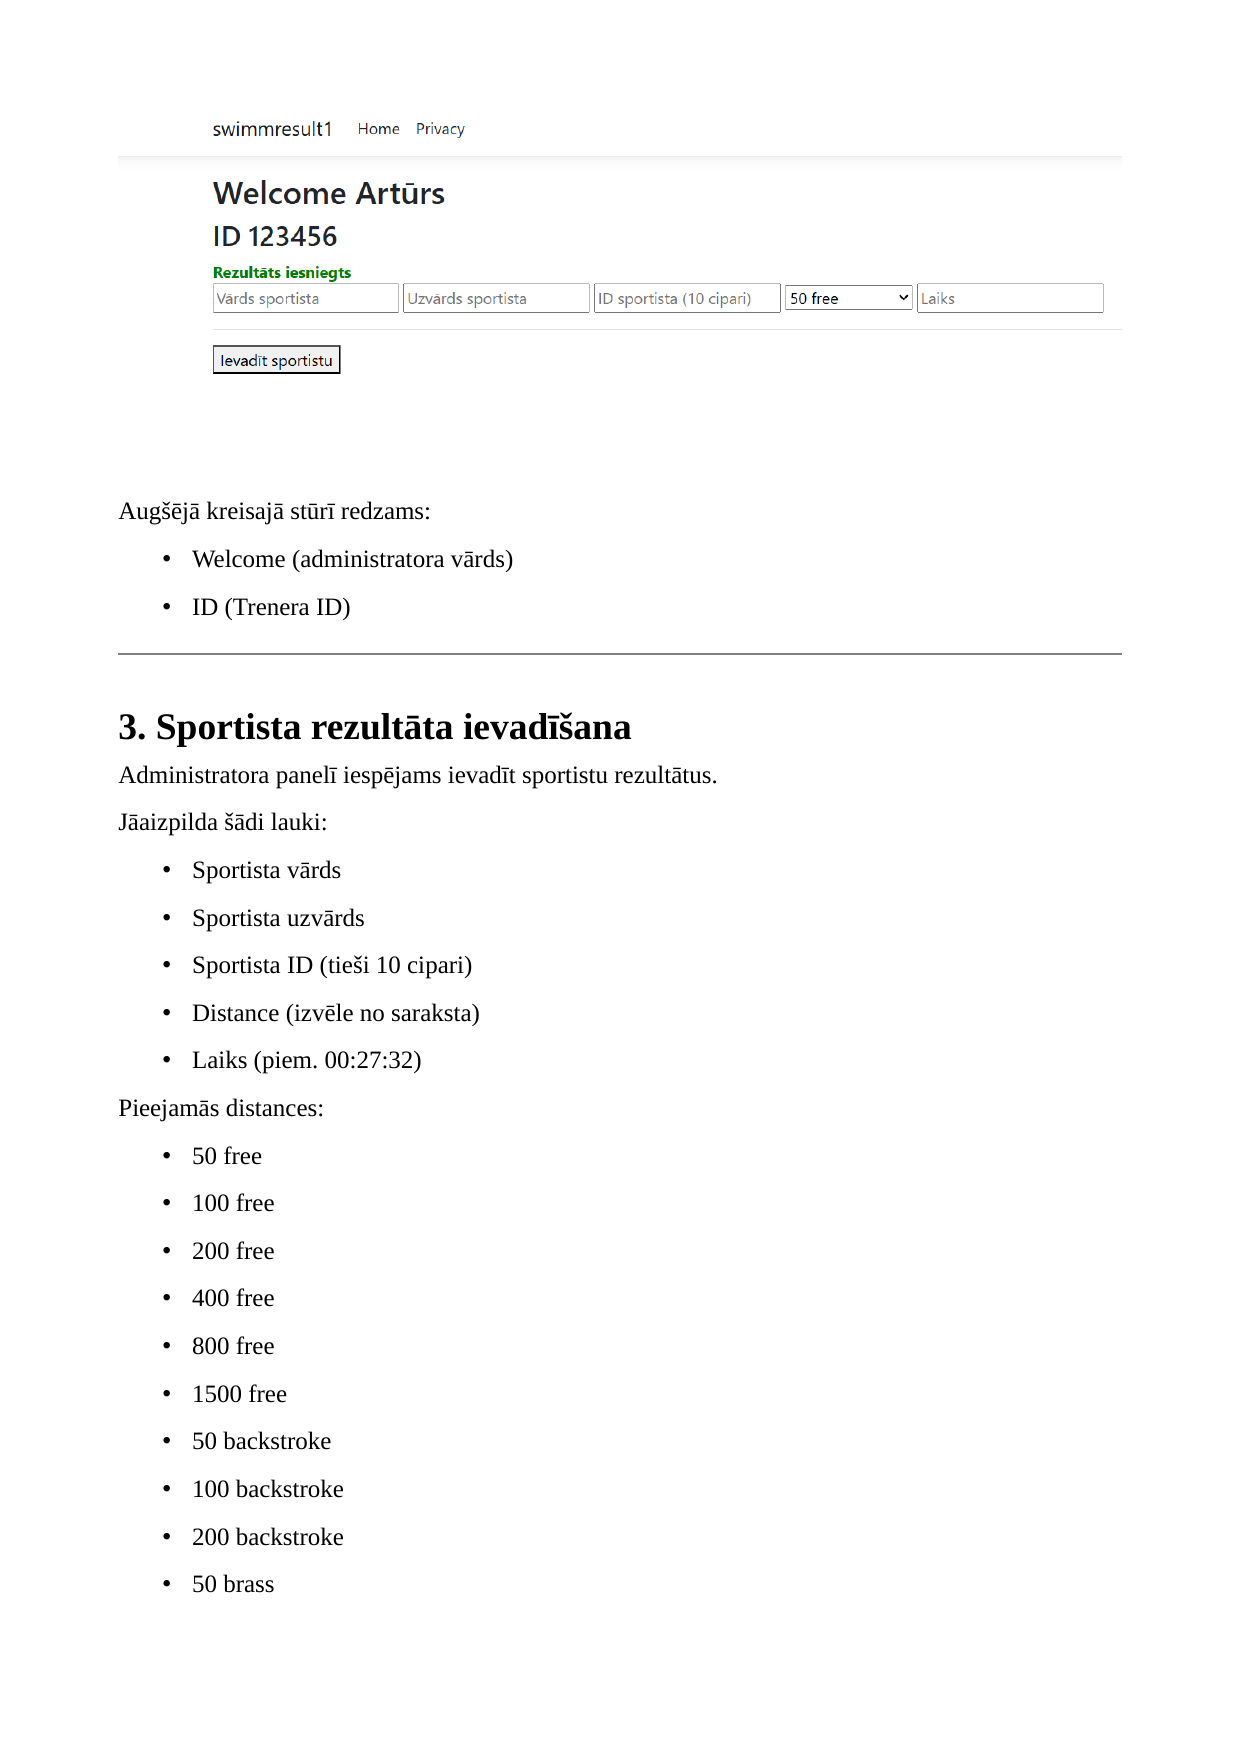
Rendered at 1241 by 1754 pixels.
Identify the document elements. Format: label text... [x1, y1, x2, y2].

list 50 backstroke [162, 1426, 1122, 1455]
text Jāaizpilda šādi lauki: [118, 807, 1122, 836]
list Sportista vārds [162, 855, 1122, 884]
list 400 free [162, 1283, 1122, 1312]
subtitle 3. Sportista rezultāta ievadīšana [118, 704, 1122, 747]
list 50 free [162, 1141, 1122, 1169]
list Laiks (piem. 00:27:32) [162, 1046, 1122, 1074]
list 200 free [162, 1236, 1122, 1265]
list 200 backstroke [162, 1522, 1122, 1550]
list 1500 free [162, 1379, 1122, 1407]
list Sportista uzvārds [162, 903, 1122, 931]
picture [118, 118, 1123, 445]
list Distance (izvēle no saraksta) [162, 998, 1122, 1027]
list ID (Trenera ID) [162, 592, 1122, 620]
list Welcome (administratora vārds) [162, 544, 1122, 573]
list 100 backstroke [162, 1474, 1122, 1503]
list 50 brass [162, 1569, 1122, 1598]
text Pieejamās distances: [118, 1093, 1122, 1122]
text Augšējā kreisajā stūrī redzams: [118, 496, 1122, 525]
list Sportista ID (tieši 10 cipari) [162, 950, 1122, 979]
list 100 free [162, 1188, 1122, 1217]
list 800 free [162, 1331, 1122, 1360]
text Administratora panelī iespējams ievadīt sportistu rezultātus. [118, 760, 1122, 789]
